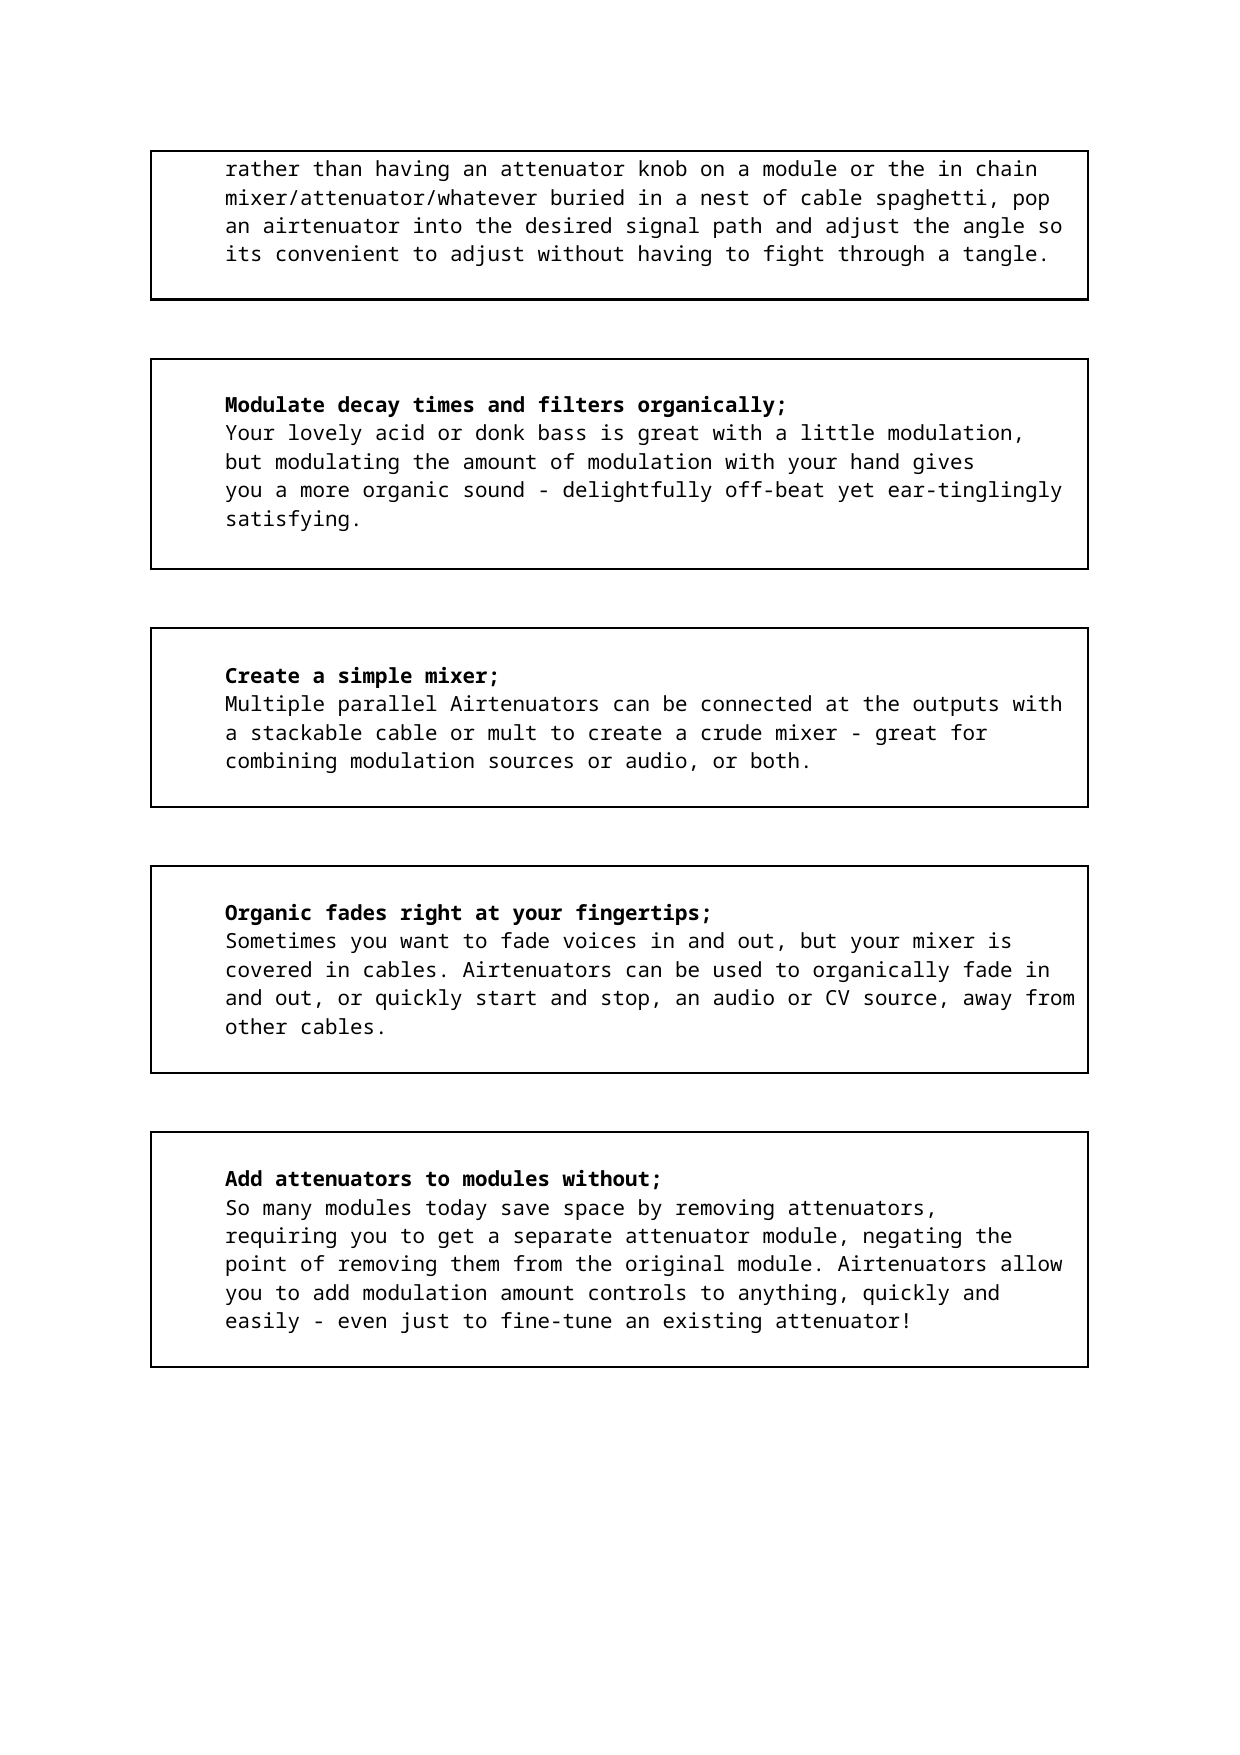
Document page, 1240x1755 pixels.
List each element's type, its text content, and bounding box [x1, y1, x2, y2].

text So many modules today save space by removing attenuators, requiring you to get a separate attenuator module, negating the point of removing them from the original module. Airtenuators allow you to add modulation amount controls to anything, quickly and easily - even just to fine-tune an existing attenuator! [152, 1188, 1087, 1335]
text Create a simple mixer; [152, 656, 1087, 684]
text Add attenuators to modules without; [152, 1159, 1087, 1188]
text Sometimes you want to fade voices in and out, but your mixer is covered in cables. Airtenuators can be used to organically fade in and out, or quickly start and stop, an audio or CV source, away from other cables. [152, 922, 1087, 1040]
text rather than having an attenuator knob on a module or the in chain mixer/attenuator/whatever buried in a nest of cable spaghetti, pop an airtenuator into the desired signal path and adjust the angle so its convenient to adjust without having to fight through a tangle. [152, 152, 1087, 268]
text Your lovely acid or donk bass is great with a little modulation, but modulating the amount of modulation with your hand gives you a more organic sound - delightfully off-beat yet ear-tinglingly satisfying. [152, 414, 1087, 532]
text Organic fades right at your fingertips; [152, 893, 1087, 922]
text Multiple parallel Airtenuators can be connected at the outputs with a stackable cable or mult to create a crude mixer - great for combining modulation sources or audio, or both. [152, 684, 1087, 774]
text Modulate decay times and filters organically; [152, 386, 1087, 414]
